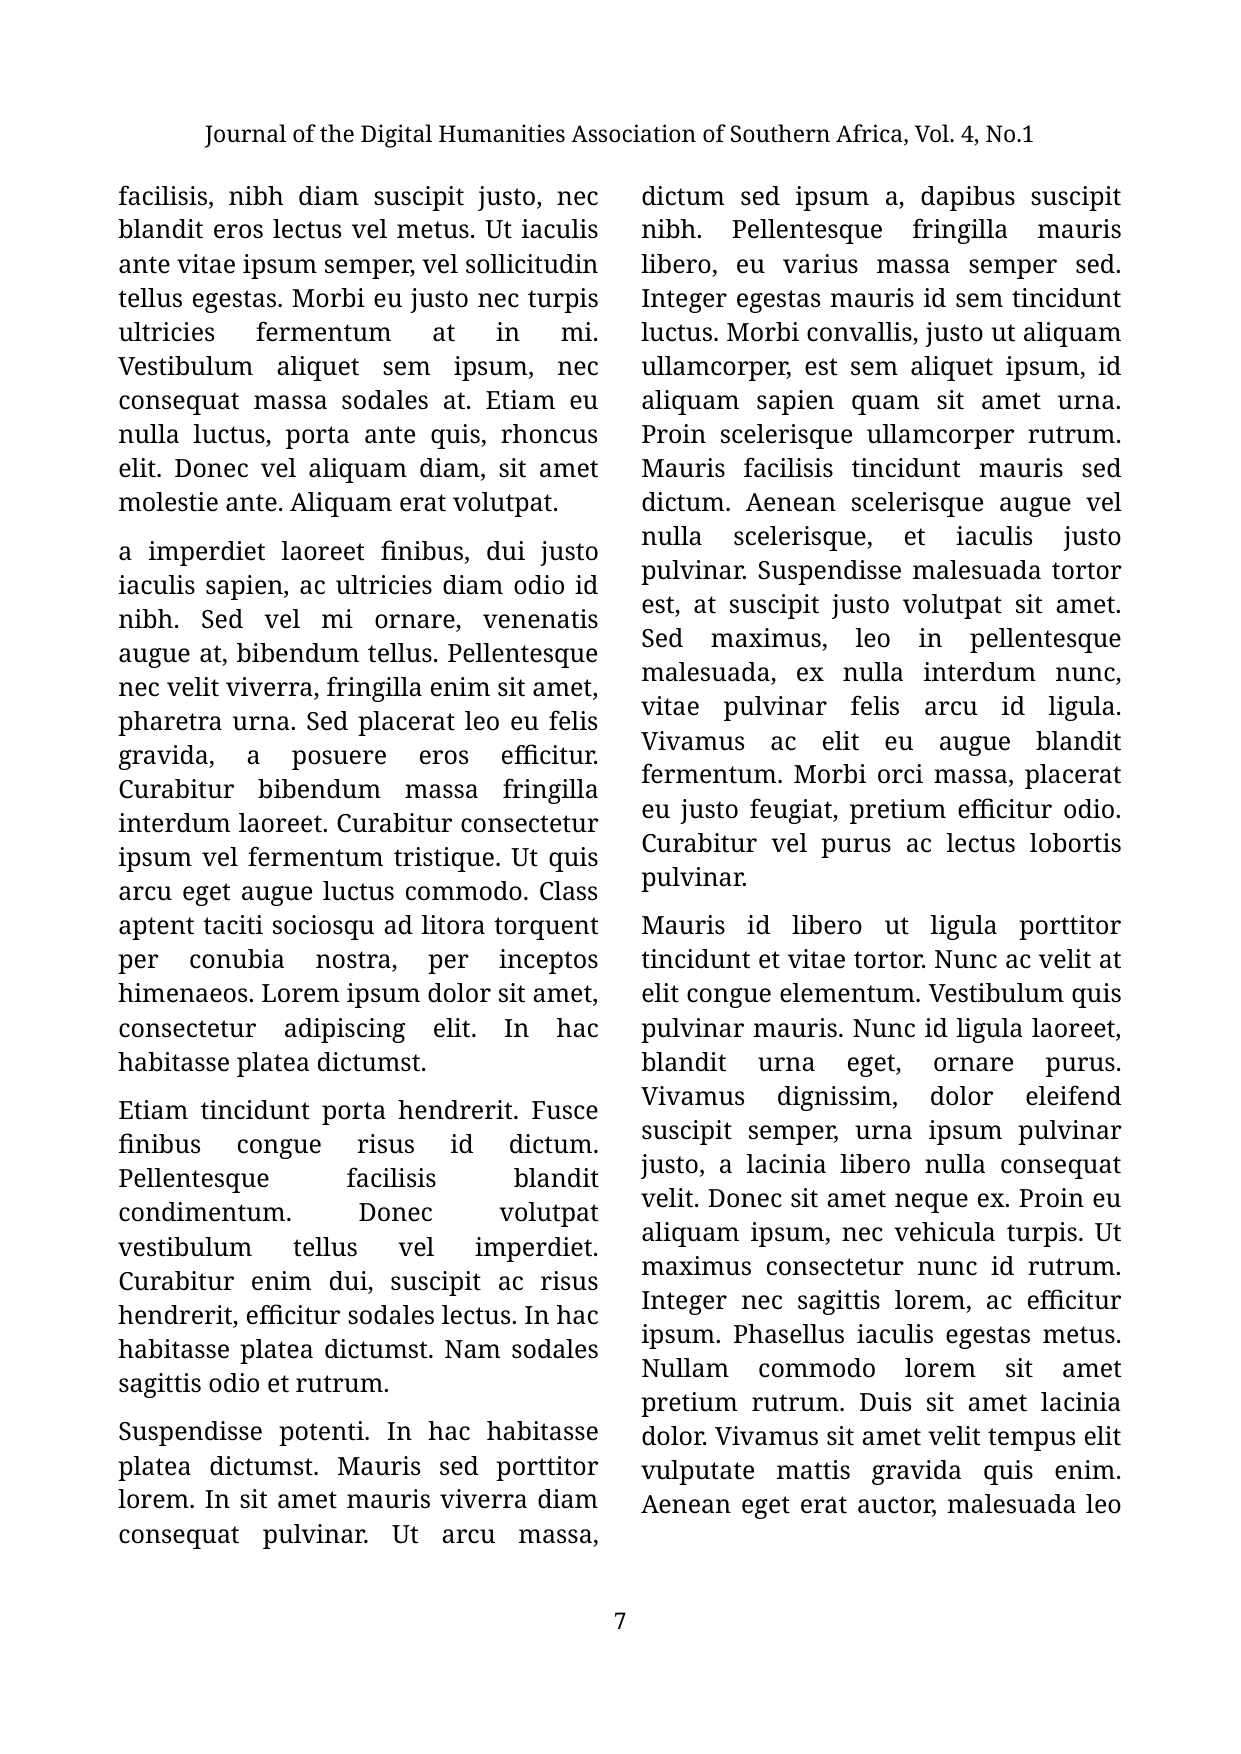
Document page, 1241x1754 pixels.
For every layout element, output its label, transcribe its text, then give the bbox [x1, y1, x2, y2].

text Mauris id libero ut ligula porttitor tincidunt et vitae tortor. Nunc ac velit at elit congue elementum. Vestibulum quis pulvinar mauris. Nunc id ligula laoreet, blandit urna eget, ornare purus. Vivamus dignissim, dolor eleifend suscipit semper, urna ipsum pulvinar justo, a lacinia libero nulla consequat velit. Donec sit amet neque ex. Proin eu aliquam ipsum, nec vehicula turpis. Ut maximus consectetur nunc id rutrum. Integer nec sagittis lorem, ac efficitur ipsum. Phasellus iaculis egestas metus. Nullam commodo lorem sit amet pretium rutrum. Duis sit amet lacinia dolor. Vivamus sit amet velit tempus elit vulputate mattis gravida quis enim. Aenean eget erat auctor, malesuada leo [641, 908, 1122, 1521]
text Suspendisse potenti. In hac habitasse platea dictumst. Mauris sed porttitor lorem. In sit amet mauris viverra diam consequat pulvinar. Ut arcu massa, [118, 1414, 599, 1550]
text facilisis, nibh diam suscipit justo, nec blandit eros lectus vel metus. Ut iaculis ante vitae ipsum semper, vel sollicitudin tellus egestas. Morbi eu justo nec turpis ultricies fermentum at in mi. Vestibulum aliquet sem ipsum, nec consequat massa sodales at. Etiam eu nulla luctus, porta ante quis, rhoncus elit. Donec vel aliquam diam, sit amet molestie ante. Aliquam erat volutpat. [118, 178, 599, 519]
text a imperdiet laoreet finibus, dui justo iaculis sapien, ac ultricies diam odio id nibh. Sed vel mi ornare, venenatis augue at, bibendum tellus. Pellentesque nec velit viverra, fringilla enim sit amet, pharetra urna. Sed placerat leo eu felis gravida, a posuere eros efficitur. Curabitur bibendum massa fringilla interdum laoreet. Curabitur consectetur ipsum vel fermentum tristique. Ut quis arcu eget augue luctus commodo. Class aptent taciti sociosqu ad litora torquent per conubia nostra, per inceptos himenaeos. Lorem ipsum dolor sit amet, consectetur adipiscing elit. In hac habitasse platea dictumst. [118, 533, 599, 1078]
text dictum sed ipsum a, dapibus suscipit nibh. Pellentesque fringilla mauris libero, eu varius massa semper sed. Integer egestas mauris id sem tincidunt luctus. Morbi convallis, justo ut aliquam ullamcorper, est sem aliquet ipsum, id aliquam sapien quam sit amet urna. Proin scelerisque ullamcorper rutrum. Mauris facilisis tincidunt mauris sed dictum. Aenean scelerisque augue vel nulla scelerisque, et iaculis justo pulvinar. Suspendisse malesuada tortor est, at suscipit justo volutpat sit amet. Sed maximus, leo in pellentesque malesuada, ex nulla interdum nunc, vitae pulvinar felis arcu id ligula. Vivamus ac elit eu augue blandit fermentum. Morbi orci massa, placerat eu justo feugiat, pretium efficitur odio. Curabitur vel purus ac lectus lobortis pulvinar. [641, 178, 1122, 893]
text Etiam tincidunt porta hendrerit. Fusce finibus congue risus id dictum. Pellentesque facilisis blandit condimentum. Donec volutpat vestibulum tellus vel imperdiet. Curabitur enim dui, suscipit ac risus hendrerit, efficitur sodales lectus. In hac habitasse platea dictumst. Nam sodales sagittis odio et rutrum. [118, 1093, 599, 1399]
